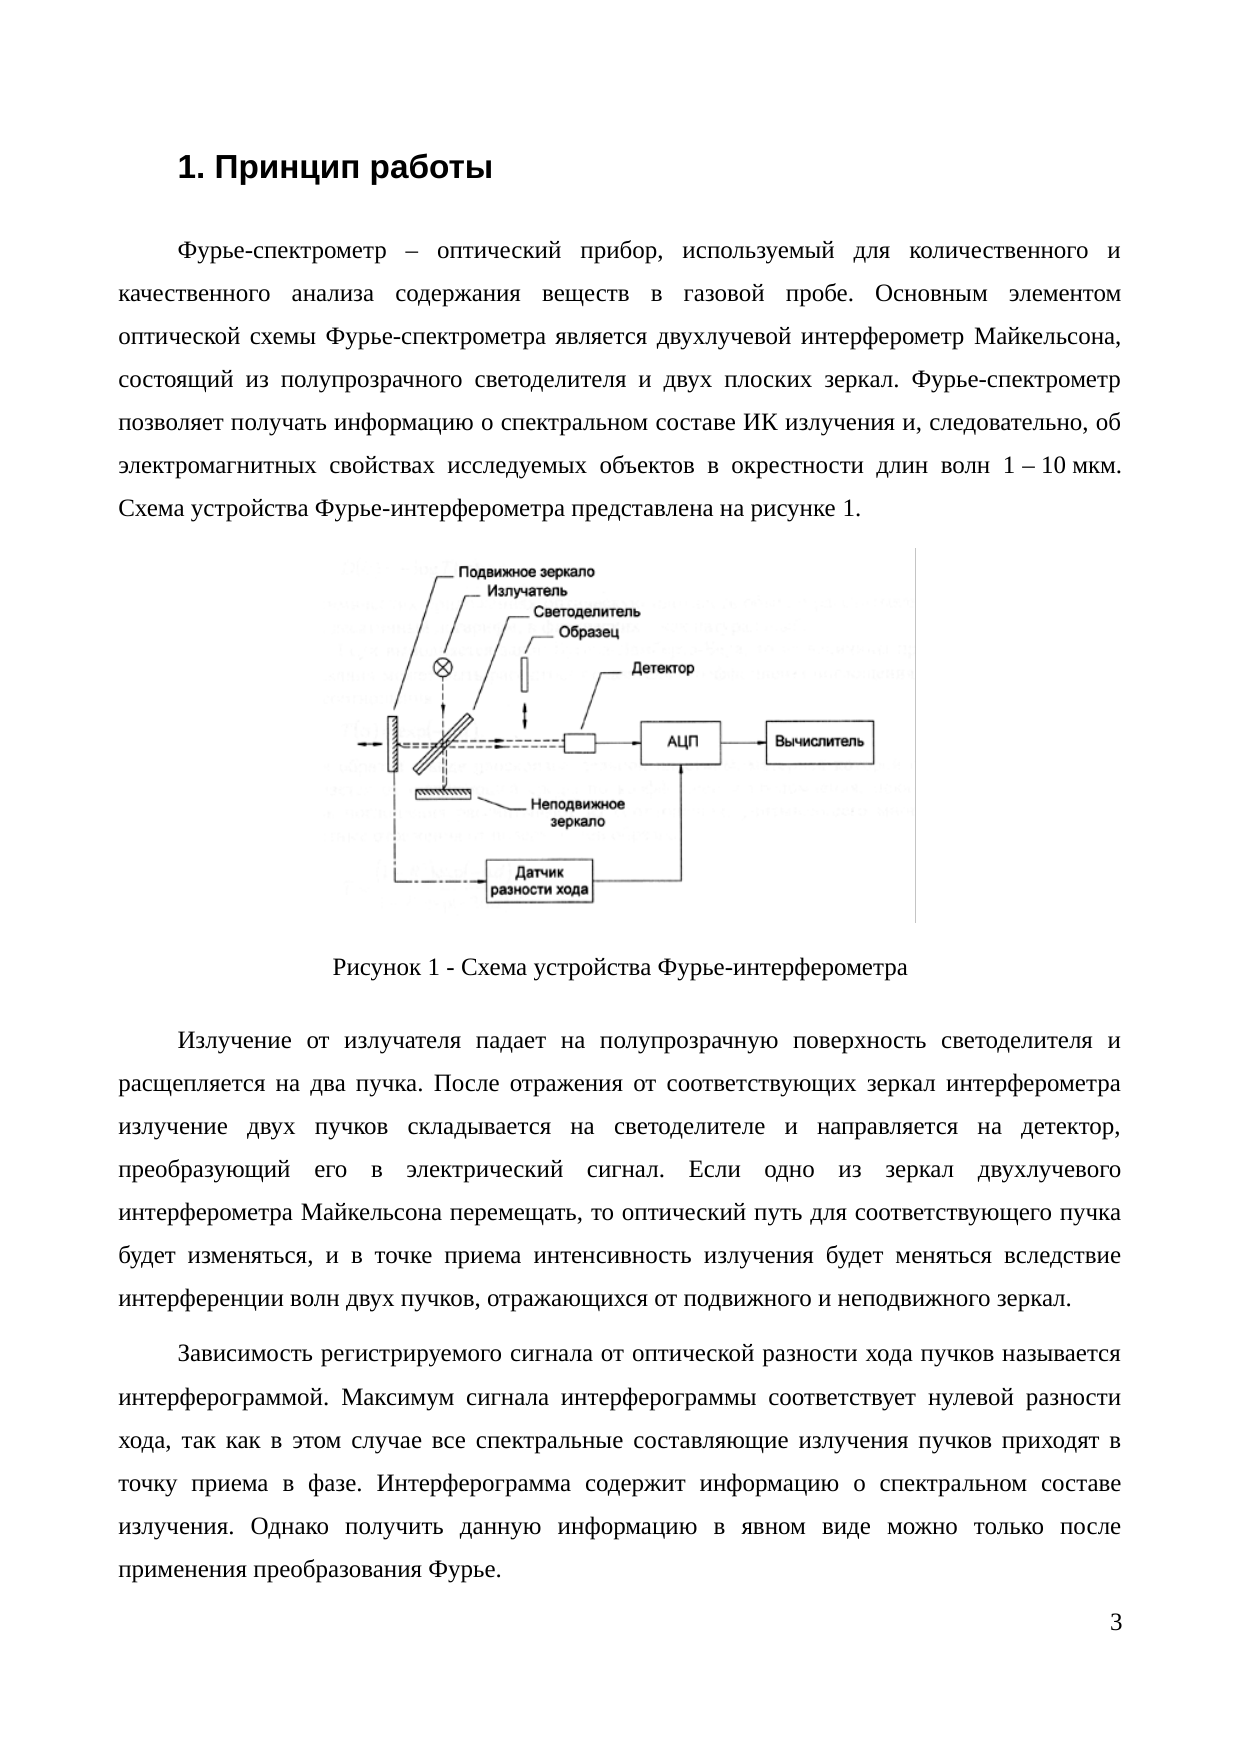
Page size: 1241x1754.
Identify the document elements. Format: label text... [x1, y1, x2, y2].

picture [323, 548, 917, 923]
text Излучение от излучателя падает на полупрозрачную поверхность светоделителя и расщепляется на два пучка. После отражения от соответствующих зеркал интерферометра излучение двух пучков складывается на светоделителе и направляется на детектор, преобразующий его в электрический сигнал. Если одно из зеркал двухлучевого интерферометра Майкельсона перемещать, то оптический путь для соответствующего пучка будет изменяться, и в точке приема интенсивность излучения будет меняться вследствие интерференции волн двух пучков, отражающихся от подвижного и неподвижного зеркал. [118, 1025, 1122, 1312]
text Зависимость регистрируемого сигнала от оптической разности хода пучков называется интерферограммой. Максимум сигнала интерферограммы соответствует нулевой разности хода, так как в этом случае все спектральные составляющие излучения пучков приходят в точку приема в фазе. Интерферограмма содержит информацию о спектральном составе излучения. Однако получить данную информацию в явном виде можно только после применения преобразования Фурье. [118, 1338, 1122, 1583]
text Рисунок 1 - Схема устройства Фурье-интерферометра [118, 952, 1122, 981]
text Фурье-спектрометр – оптический прибор, используемый для количественного и качественного анализа содержания веществ в газовой пробе. Основным элементом оптической схемы Фурье-спектрометра является двухлучевой интерферометр Майкельсона, состоящий из полупрозрачного светоделителя и двух плоских зеркал. Фурье-спектрометр позволяет получать информацию о спектральном составе ИК излучения и, следовательно, об электромагнитных свойствах исследуемых объектов в окрестности длин волн 1 – 10 мкм. Схема устройства Фурье-интерферометра представлена на рисунке 1. [118, 235, 1122, 522]
subtitle Принцип работы [118, 148, 1122, 186]
